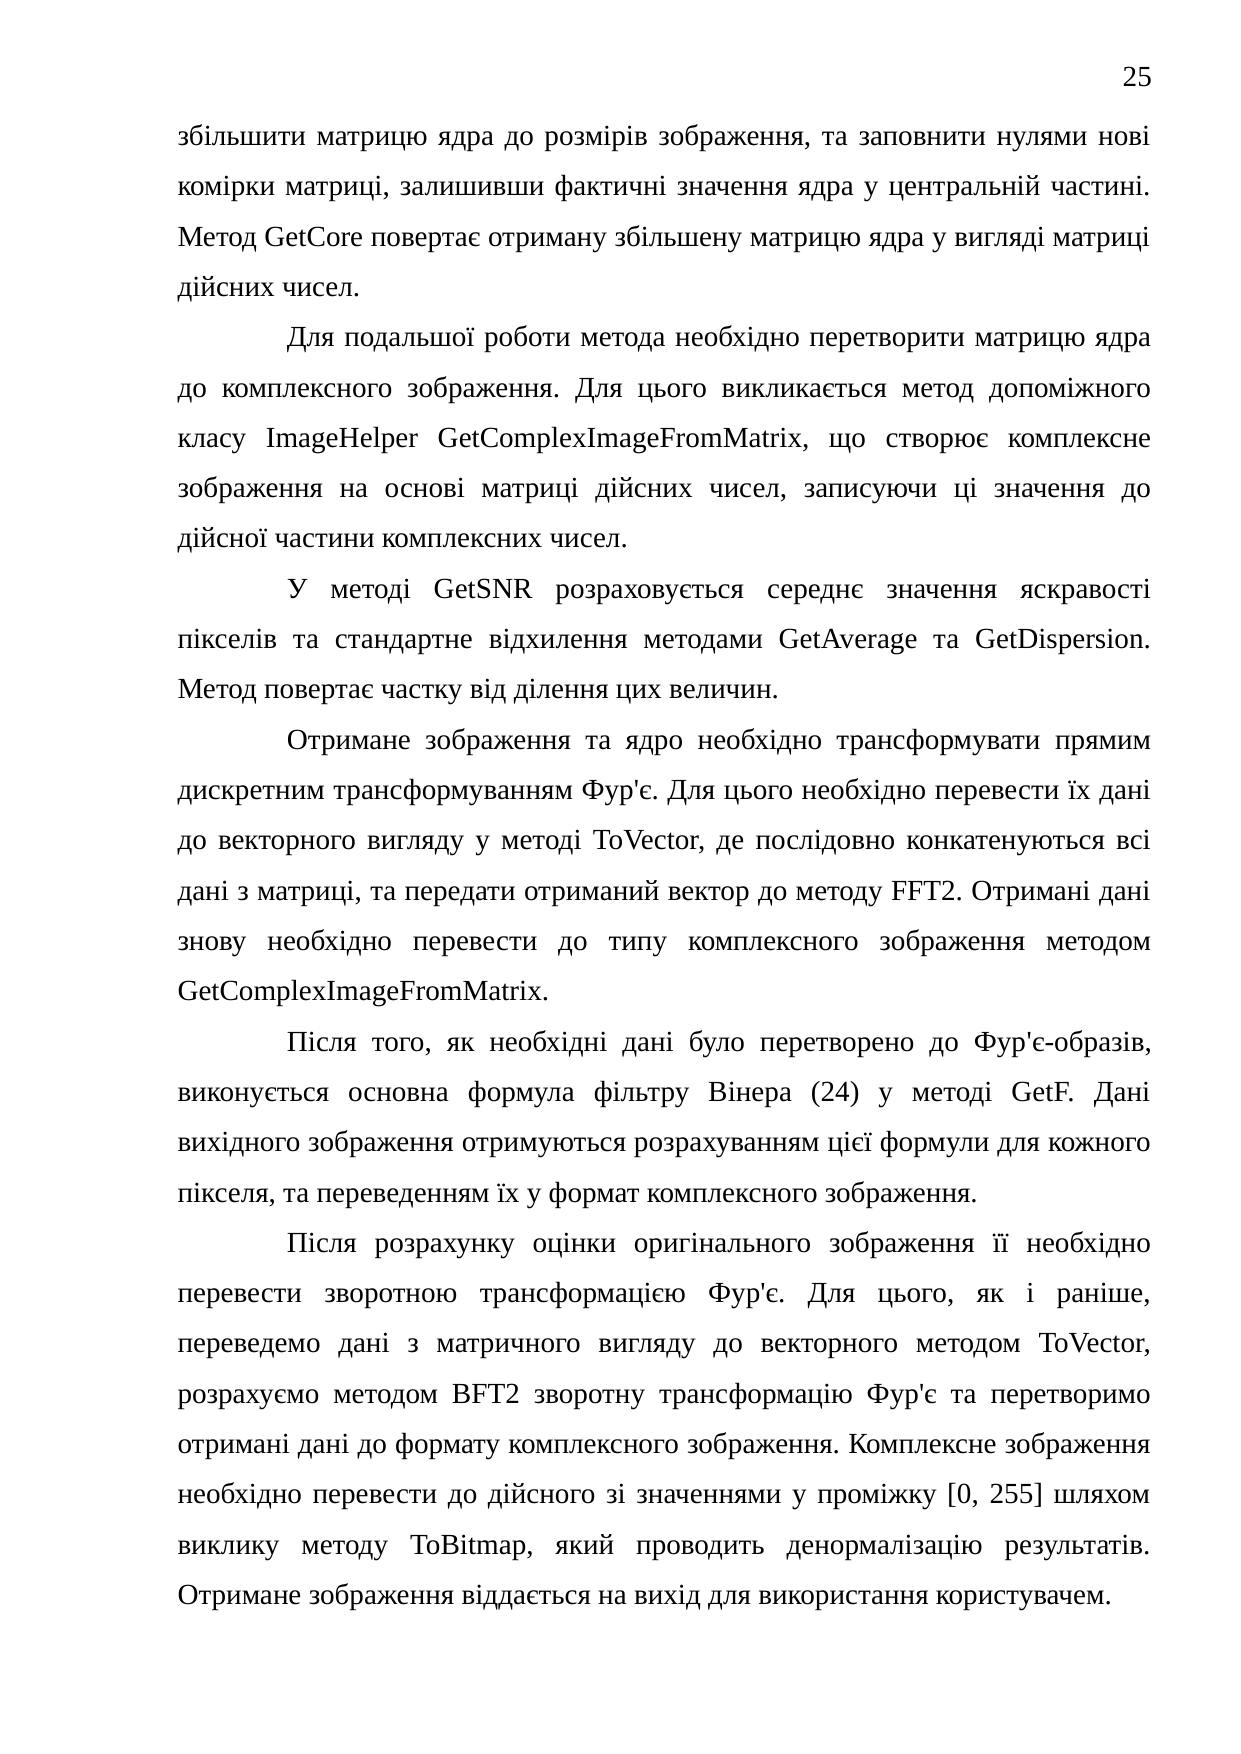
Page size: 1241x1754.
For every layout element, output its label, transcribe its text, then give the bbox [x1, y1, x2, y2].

text збільшити матрицю ядра до розмірів зображення, та заповнити нулями нові комірки матриці, залишивши фактичні значення ядра у центральній частині. Метод GetCore повертає отриману збільшену матрицю ядра у вигляді матриці дійсних чисел. [177, 118, 1152, 303]
text Після розрахунку оцінки оригінального зображення її необхідно перевести зворотною трансформацією Фур'є. Для цього, як і раніше, переведемо дані з матричного вигляду до векторного методом ToVector, розрахуємо методом BFT2 зворотну трансформацію Фур'є та перетворимо отримані дані до формату комплексного зображення. Комплексне зображення необхідно перевести до дійсного зі значеннями у проміжку [0, 255] шляхом виклику методу ToBitmap, який проводить денормалізацію результатів. Отримане зображення віддається на вихід для використання користувачем. [177, 1225, 1152, 1611]
text У методі GetSNR розраховується середнє значення яскравості пікселів та стандартне відхилення методами GetAverage та GetDispersion. Метод повертає частку від ділення цих величин. [177, 571, 1152, 705]
text Отримане зображення та ядро необхідно трансформувати прямим дискретним трансформуванням Фур'є. Для цього необхідно перевести їх дані до векторного вигляду у методі ToVector, де послідовно конкатенуються всі дані з матриці, та передати отриманий вектор до методу FFT2. Отримані дані знову необхідно перевести до типу комплексного зображення методом GetComplexImageFromMatrix. [177, 722, 1152, 1007]
text Після того, як необхідні дані було перетворено до Фур'є-образів, виконується основна формула фільтру Вінера (24) у методі GetF. Дані вихідного зображення отримуються розрахуванням цієї формули для кожного пікселя, та переведенням їх у формат комплексного зображення. [177, 1024, 1152, 1208]
text Для подальшої роботи метода необхідно перетворити матрицю ядра до комплексного зображення. Для цього викликається метод допоміжного класу ImageHelper GetComplexImageFromMatrix, що створює комплексне зображення на основі матриці дійсних чисел, записуючи ці значення до дійсної частини комплексних чисел. [177, 319, 1152, 554]
